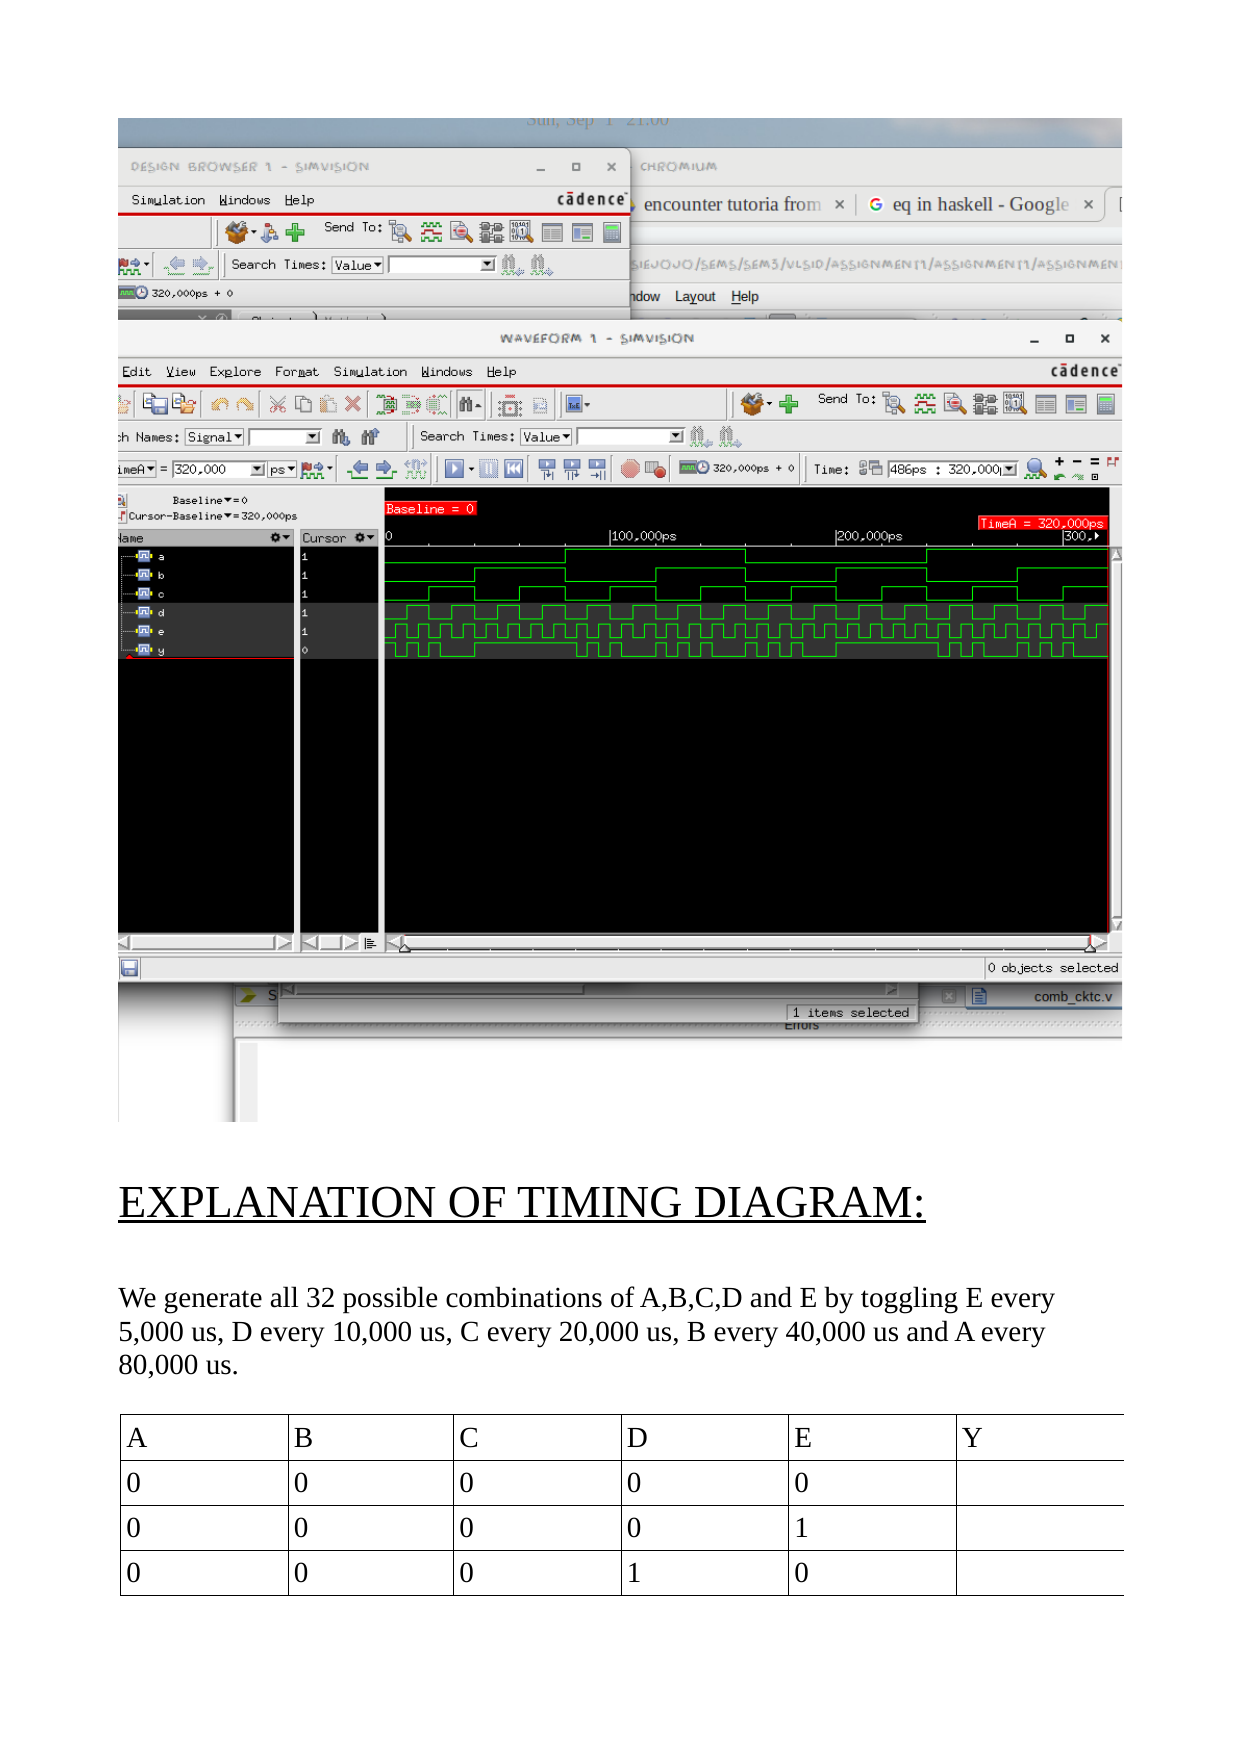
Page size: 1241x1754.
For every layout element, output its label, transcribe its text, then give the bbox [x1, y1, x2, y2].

text EXPLANATION OF TIMING DIAGRAM: [118, 1175, 1122, 1227]
table_cell 1 [789, 1506, 956, 1550]
table_cell 0 [121, 1461, 288, 1504]
table_cell 0 [454, 1551, 621, 1595]
table_cell 0 [289, 1461, 453, 1504]
table_cell 0 [121, 1551, 288, 1595]
table_header D [622, 1415, 788, 1459]
table_cell 0 [289, 1506, 453, 1550]
table_cell 0 [289, 1551, 453, 1595]
table_header Y [957, 1415, 1123, 1459]
table_cell [957, 1506, 1123, 1550]
picture [118, 118, 1123, 1122]
table_cell 0 [789, 1551, 956, 1595]
table_header B [289, 1415, 453, 1459]
table_cell 0 [121, 1506, 288, 1550]
table_cell 0 [622, 1506, 788, 1550]
table_cell 1 [622, 1551, 788, 1595]
table_cell 0 [454, 1506, 621, 1550]
table_cell [957, 1461, 1123, 1504]
table_header A [121, 1415, 288, 1459]
table_cell [957, 1551, 1123, 1595]
table_header C [454, 1415, 621, 1459]
text We generate all 32 possible combinations of A,B,C,D and E by toggling E every 5,000 us, D every 10,000 us, C every 20,000 us, B every 40,000 us and A every 80,000 us. [118, 1280, 1122, 1381]
table_cell 0 [789, 1461, 956, 1504]
table_cell 0 [622, 1461, 788, 1504]
table_header E [789, 1415, 956, 1459]
table_cell 0 [454, 1461, 621, 1504]
